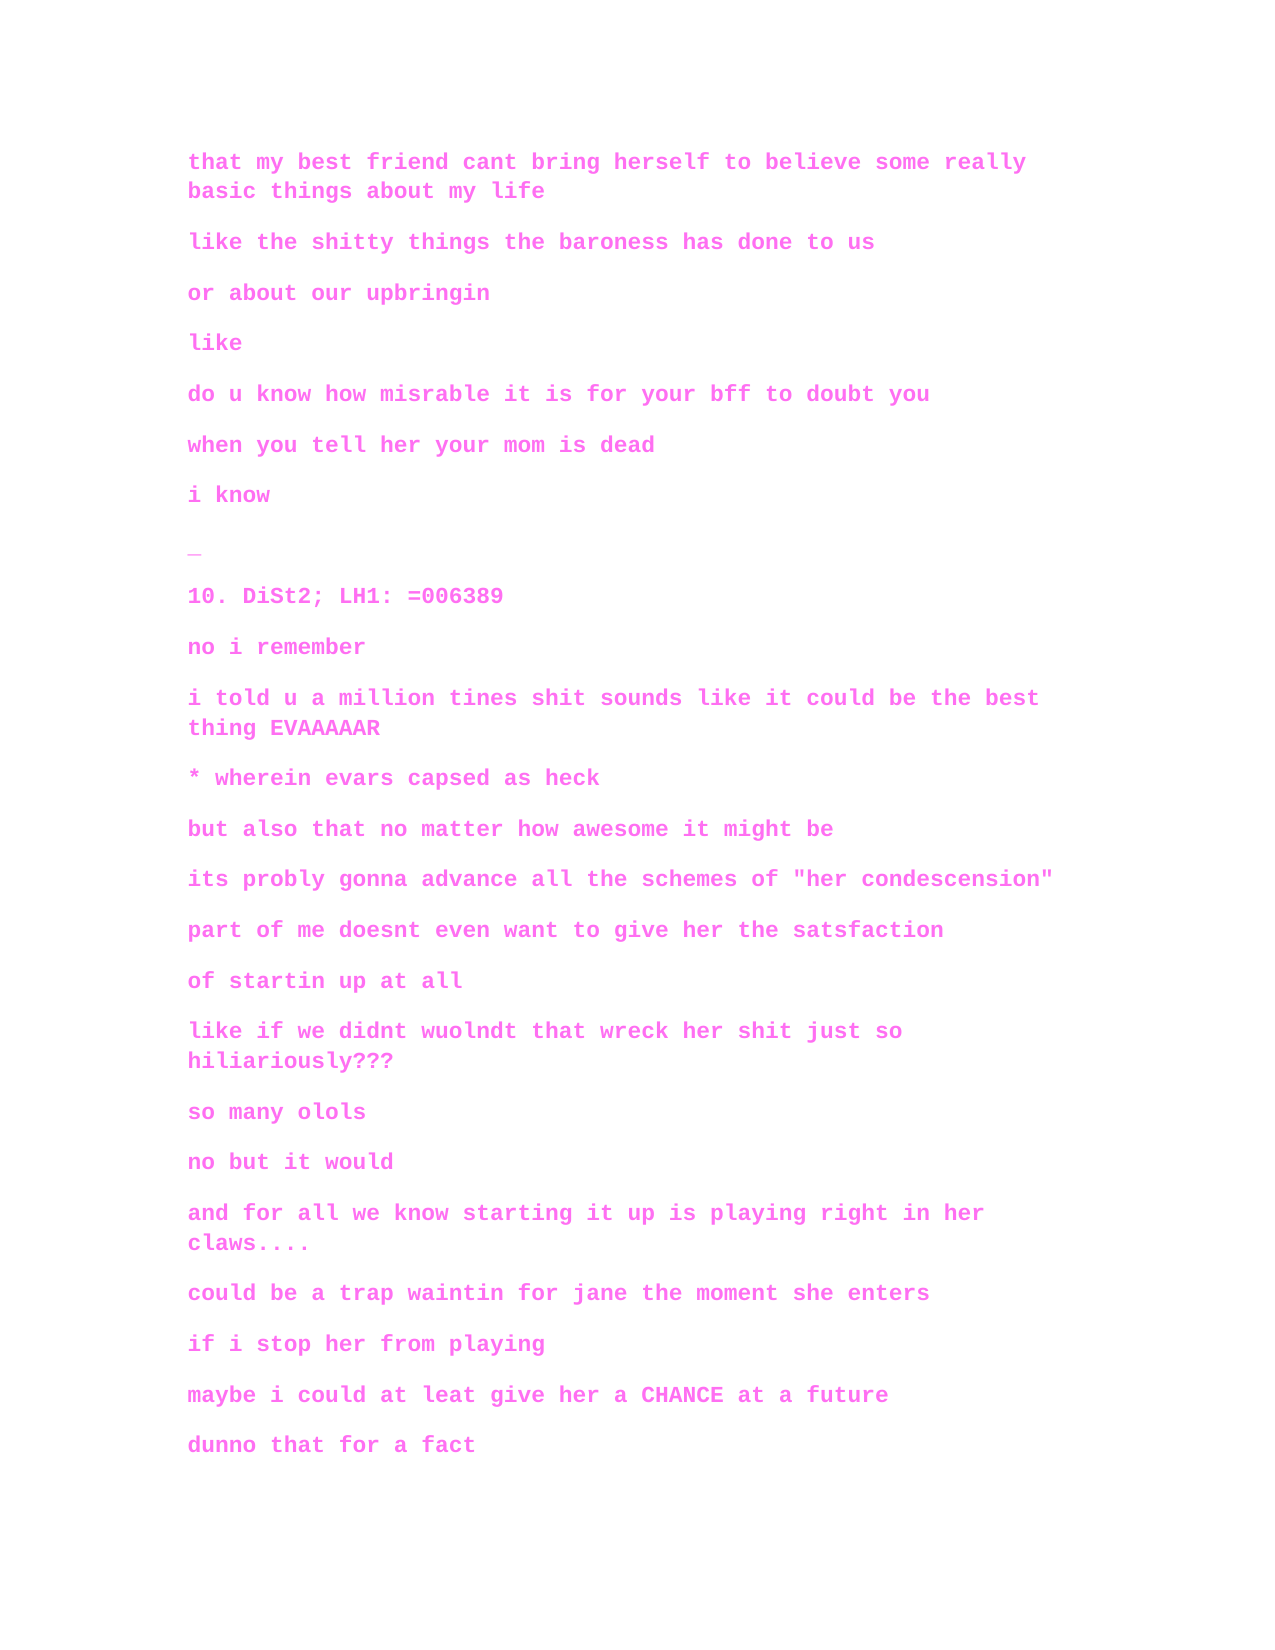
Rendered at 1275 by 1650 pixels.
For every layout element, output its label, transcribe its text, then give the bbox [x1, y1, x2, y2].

text _ [187, 534, 1087, 560]
text like the shitty things the baroness has done to us [187, 230, 1087, 256]
text part of me doesnt even want to give her the satsfaction [187, 918, 1087, 944]
text do u know how misrable it is for your bff to doubt you [187, 382, 1087, 408]
text 10. DiSt2; LH1: =006389 [187, 585, 1087, 611]
text i know [187, 483, 1087, 509]
text if i stop her from playing [187, 1332, 1087, 1358]
text when you tell her your mom is dead [187, 433, 1087, 459]
text or about our upbringin [187, 281, 1087, 307]
text of startin up at all [187, 969, 1087, 995]
text so many olols [187, 1100, 1087, 1126]
text no i remember [187, 635, 1087, 661]
text and for all we know starting it up is playing right in her claws.... [187, 1201, 1087, 1257]
text like if we didnt wuolndt that wreck her shit just so hiliariously??? [187, 1019, 1087, 1075]
text could be a trap waintin for jane the moment she enters [187, 1282, 1087, 1308]
text its probly gonna advance all the schemes of "her condescension" [187, 868, 1087, 894]
text that my best friend cant bring herself to believe some really basic things about my life [187, 150, 1087, 206]
text like [187, 332, 1087, 358]
text * wherein evars capsed as heck [187, 766, 1087, 792]
text no but it would [187, 1151, 1087, 1177]
text dunno that for a fact [187, 1433, 1087, 1459]
text maybe i could at leat give her a CHANCE at a future [187, 1383, 1087, 1409]
text i told u a million tines shit sounds like it could be the best thing EVAAAAAR [187, 686, 1087, 742]
text but also that no matter how awesome it might be [187, 817, 1087, 843]
